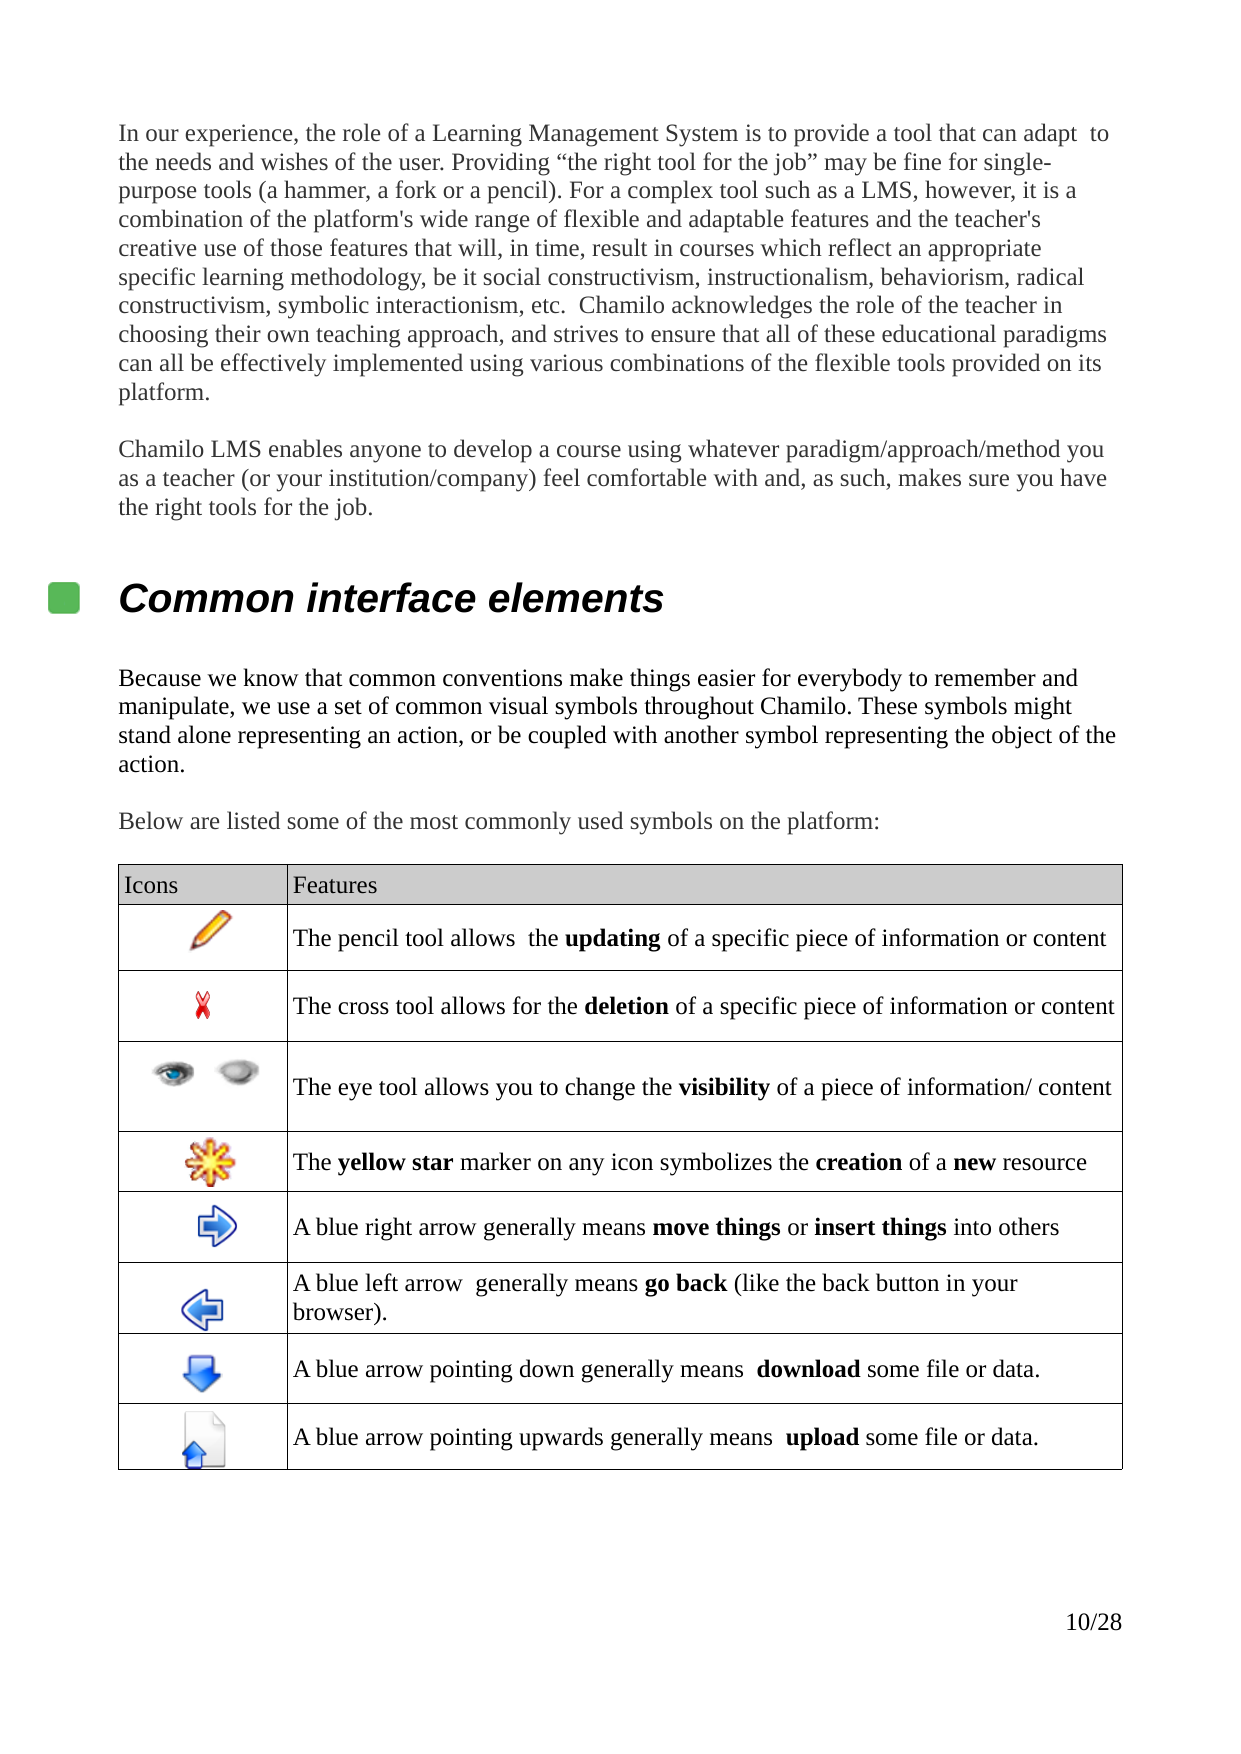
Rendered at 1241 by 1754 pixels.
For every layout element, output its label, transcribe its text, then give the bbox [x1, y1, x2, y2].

table_cell [243, 1200, 287, 1252]
table_cell [119, 1042, 287, 1131]
picture [184, 1137, 238, 1187]
table_header Icons [119, 865, 287, 904]
text Chamilo LMS enables anyone to develop a course using whatever paradigm/approach/method you as a teacher (or your institution/company) feel comfortable with and, as such, makes sure you have the right tools for the job. [118, 434, 1122, 521]
text Below are listed some of the most commonly used symbols on the platform: [118, 806, 1122, 835]
table_cell [119, 1132, 287, 1191]
table_cell [119, 971, 287, 1041]
table_cell [119, 1200, 190, 1252]
table_cell The pencil tool allows the updating of a specific piece of information or content [288, 905, 1122, 970]
table_cell The yellow star marker on any icon symbolizes the creation of a new resource [288, 1132, 1122, 1191]
picture [182, 1411, 232, 1469]
table_cell [119, 1404, 287, 1469]
picture [194, 990, 211, 1022]
picture [174, 1283, 232, 1337]
text Because we know that common conventions make things easier for everybody to remember and manipulate, we use a set of common visual symbols throughout Chamilo. These symbols might stand alone representing an action, or be coupled with another symbol representing the object of the action. [118, 663, 1122, 778]
table_cell A blue left arrow generally means go back (like the back button in your browser). [288, 1263, 1122, 1332]
table_cell [119, 1395, 287, 1403]
table_cell [232, 1284, 287, 1332]
table_header Features [288, 865, 1122, 904]
text In our experience, the role of a Learning Management System is to provide a tool that can adapt to the needs and wishes of the user. Providing “the right tool for the job” may be fine for single-purpose tools (a hammer, a fork or a pencil). For a complex tool such as a LMS, however, it is a combination of the platform's wide range of flexible and adaptable features and the teacher's creative use of those features that will, in time, result in courses which reflect an appropriate specific learning methodology, be it social constructivism, instructionalism, behaviorism, radical constructivism, symbolic interactionism, etc. Chamilo acknowledges the role of the teacher in choosing their own teaching approach, and strives to ensure that all of these educational paradigms can all be effectively implemented using various combinations of the flexible tools provided on its platform. [118, 118, 1122, 406]
picture [190, 1199, 243, 1253]
table_cell [119, 1284, 174, 1332]
picture [186, 910, 236, 953]
subtitle Common interface elements [118, 574, 1122, 621]
table_cell [119, 1192, 287, 1199]
table_cell The cross tool allows for the deletion of a specific piece of information or content [288, 971, 1122, 1041]
picture [214, 1050, 260, 1096]
table_cell The eye tool allows you to change the visibility of a piece of information/ content [288, 1042, 1122, 1131]
picture [151, 1052, 195, 1095]
table_cell [119, 1253, 287, 1262]
picture [47, 581, 81, 615]
table_cell [119, 1263, 287, 1283]
picture [182, 1353, 223, 1395]
table_cell [119, 905, 287, 970]
table_cell A blue arrow pointing upwards generally means upload some file or data. [288, 1404, 1122, 1469]
table_cell A blue arrow pointing down generally means download some file or data. [288, 1334, 1122, 1403]
table_cell [119, 1334, 287, 1394]
table_cell A blue right arrow generally means move things or insert things into others [288, 1192, 1122, 1262]
